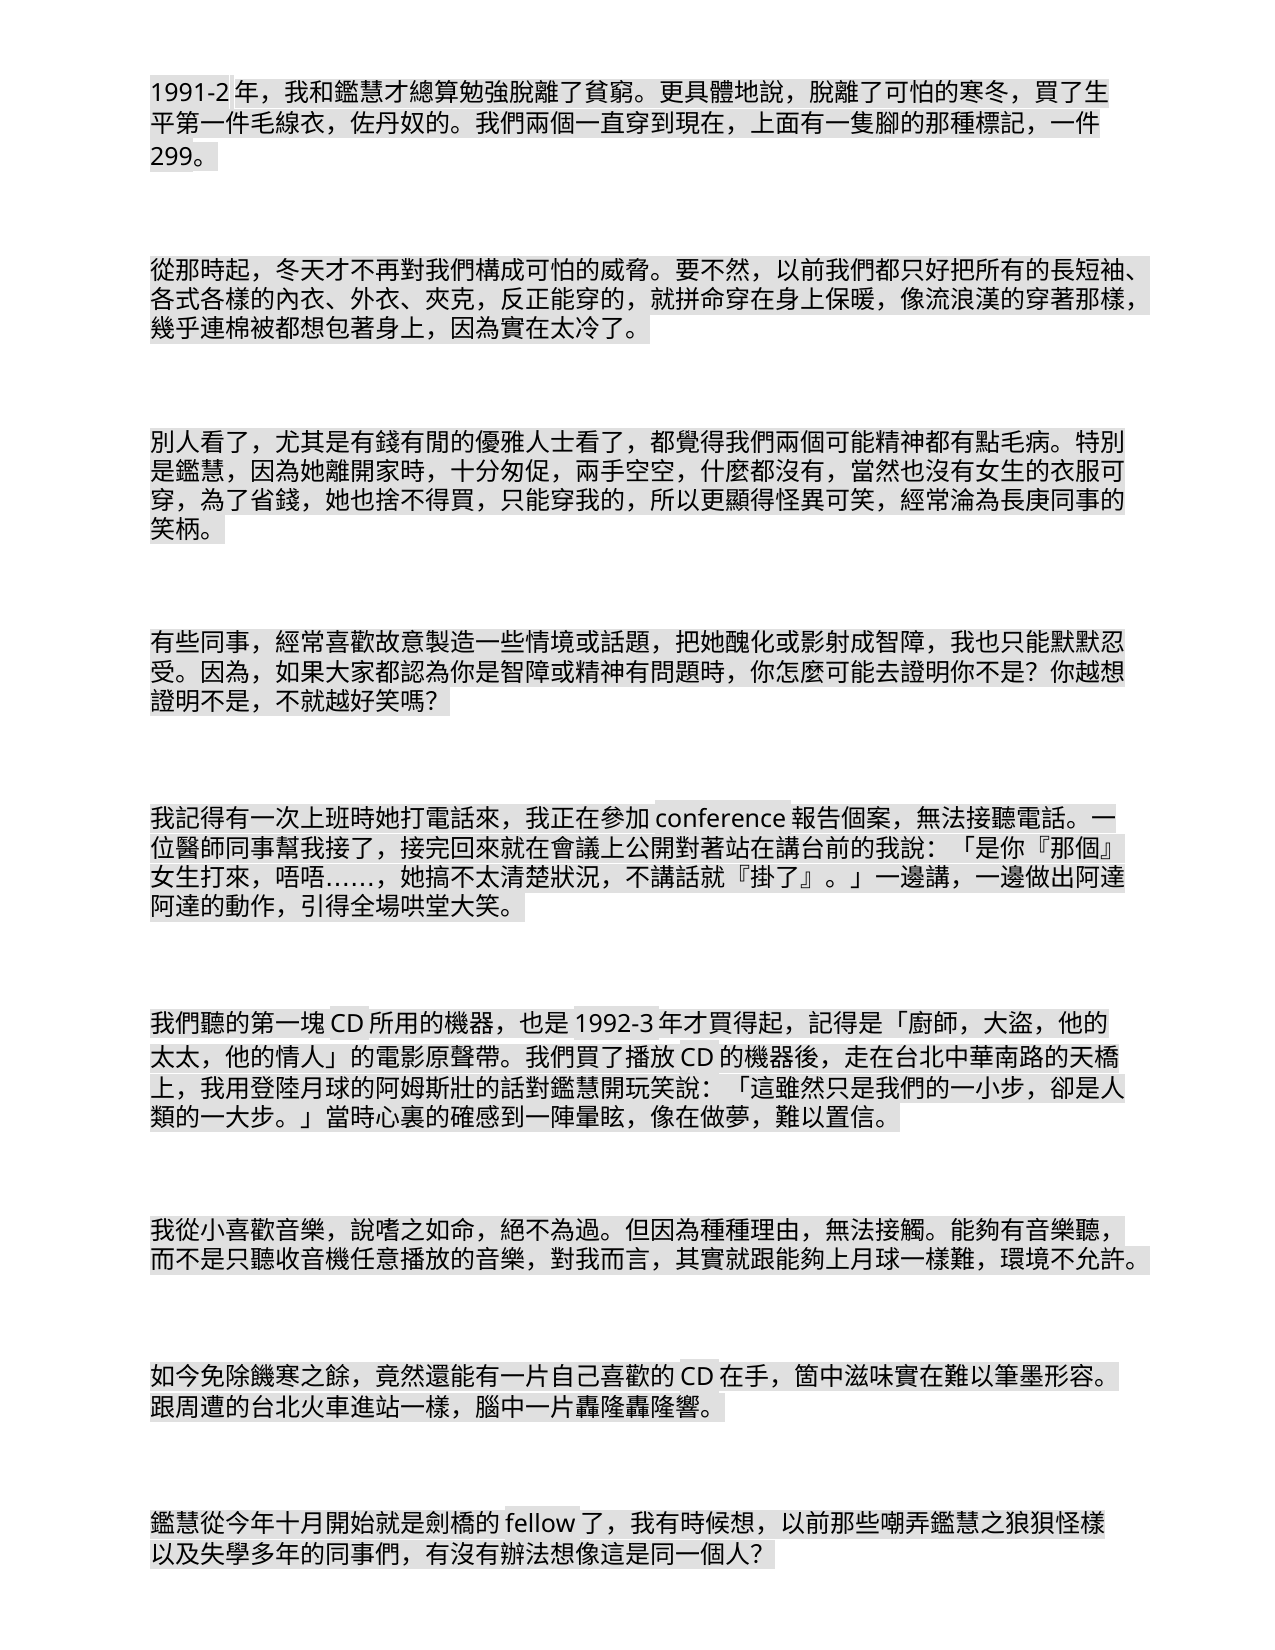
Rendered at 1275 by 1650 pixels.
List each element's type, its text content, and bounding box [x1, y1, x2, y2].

text 我從小喜歡音樂，說嗜之如命，絕不為過。但因為種種理由，無法接觸。能夠有音樂聽，而不是只聽收音機任意播放的音樂，對我而言，其實就跟能夠上月球一樣難，環境不允許。 [150, 1216, 1125, 1275]
text 1991-2年，我和鑑慧才總算勉強脫離了貧窮。更具體地說，脫離了可怕的寒冬，買了生平第一件毛線衣，佐丹奴的。我們兩個一直穿到現在，上面有一隻腳的那種標記，一件299。 [150, 75, 1125, 172]
text 別人看了，尤其是有錢有閒的優雅人士看了，都覺得我們兩個可能精神都有點毛病。特別是鑑慧，因為她離開家時，十分匆促，兩手空空，什麼都沒有，當然也沒有女生的衣服可穿，為了省錢，她也捨不得買，只能穿我的，所以更顯得怪異可笑，經常淪為長庚同事的笑柄。 [150, 428, 1125, 544]
text 從那時起，冬天才不再對我們構成可怕的威脅。要不然，以前我們都只好把所有的長短袖、各式各樣的內衣、外衣、夾克，反正能穿的，就拼命穿在身上保暖，像流浪漢的穿著那樣，幾乎連棉被都想包著身上，因為實在太冷了。 [150, 256, 1125, 344]
text 我記得有一次上班時她打電話來，我正在參加conference報告個案，無法接聽電話。一位醫師同事幫我接了，接完回來就在會議上公開對著站在講台前的我說：「是你『那個』女生打來，唔唔……，她搞不太清楚狀況，不講話就『掛了』。」一邊講，一邊做出阿達阿達的動作，引得全場哄堂大笑。 [150, 800, 1125, 922]
text 如今免除饑寒之餘，竟然還能有一片自己喜歡的CD在手，箇中滋味實在難以筆墨形容。跟周遭的台北火車進站一樣，腦中一片轟隆轟隆響。 [150, 1359, 1125, 1422]
text 鑑慧從今年十月開始就是劍橋的fellow了，我有時候想，以前那些嘲弄鑑慧之狼狽怪樣以及失學多年的同事們，有沒有辦法想像這是同一個人？ [150, 1506, 1125, 1569]
text 有些同事，經常喜歡故意製造一些情境或話題，把她醜化或影射成智障，我也只能默默忍受。因為，如果大家都認為你是智障或精神有問題時，你怎麼可能去證明你不是？你越想證明不是，不就越好笑嗎？ [150, 629, 1125, 716]
text 我們聽的第一塊CD所用的機器，也是1992-3年才買得起，記得是「廚師，大盜，他的太太，他的情人」的電影原聲帶。我們買了播放CD的機器後，走在台北中華南路的天橋上，我用登陸月球的阿姆斯壯的話對鑑慧開玩笑說：「這雖然只是我們的一小步，卻是人類的一大步。」當時心裏的確感到一陣暈眩，像在做夢，難以置信。 [150, 1006, 1125, 1132]
